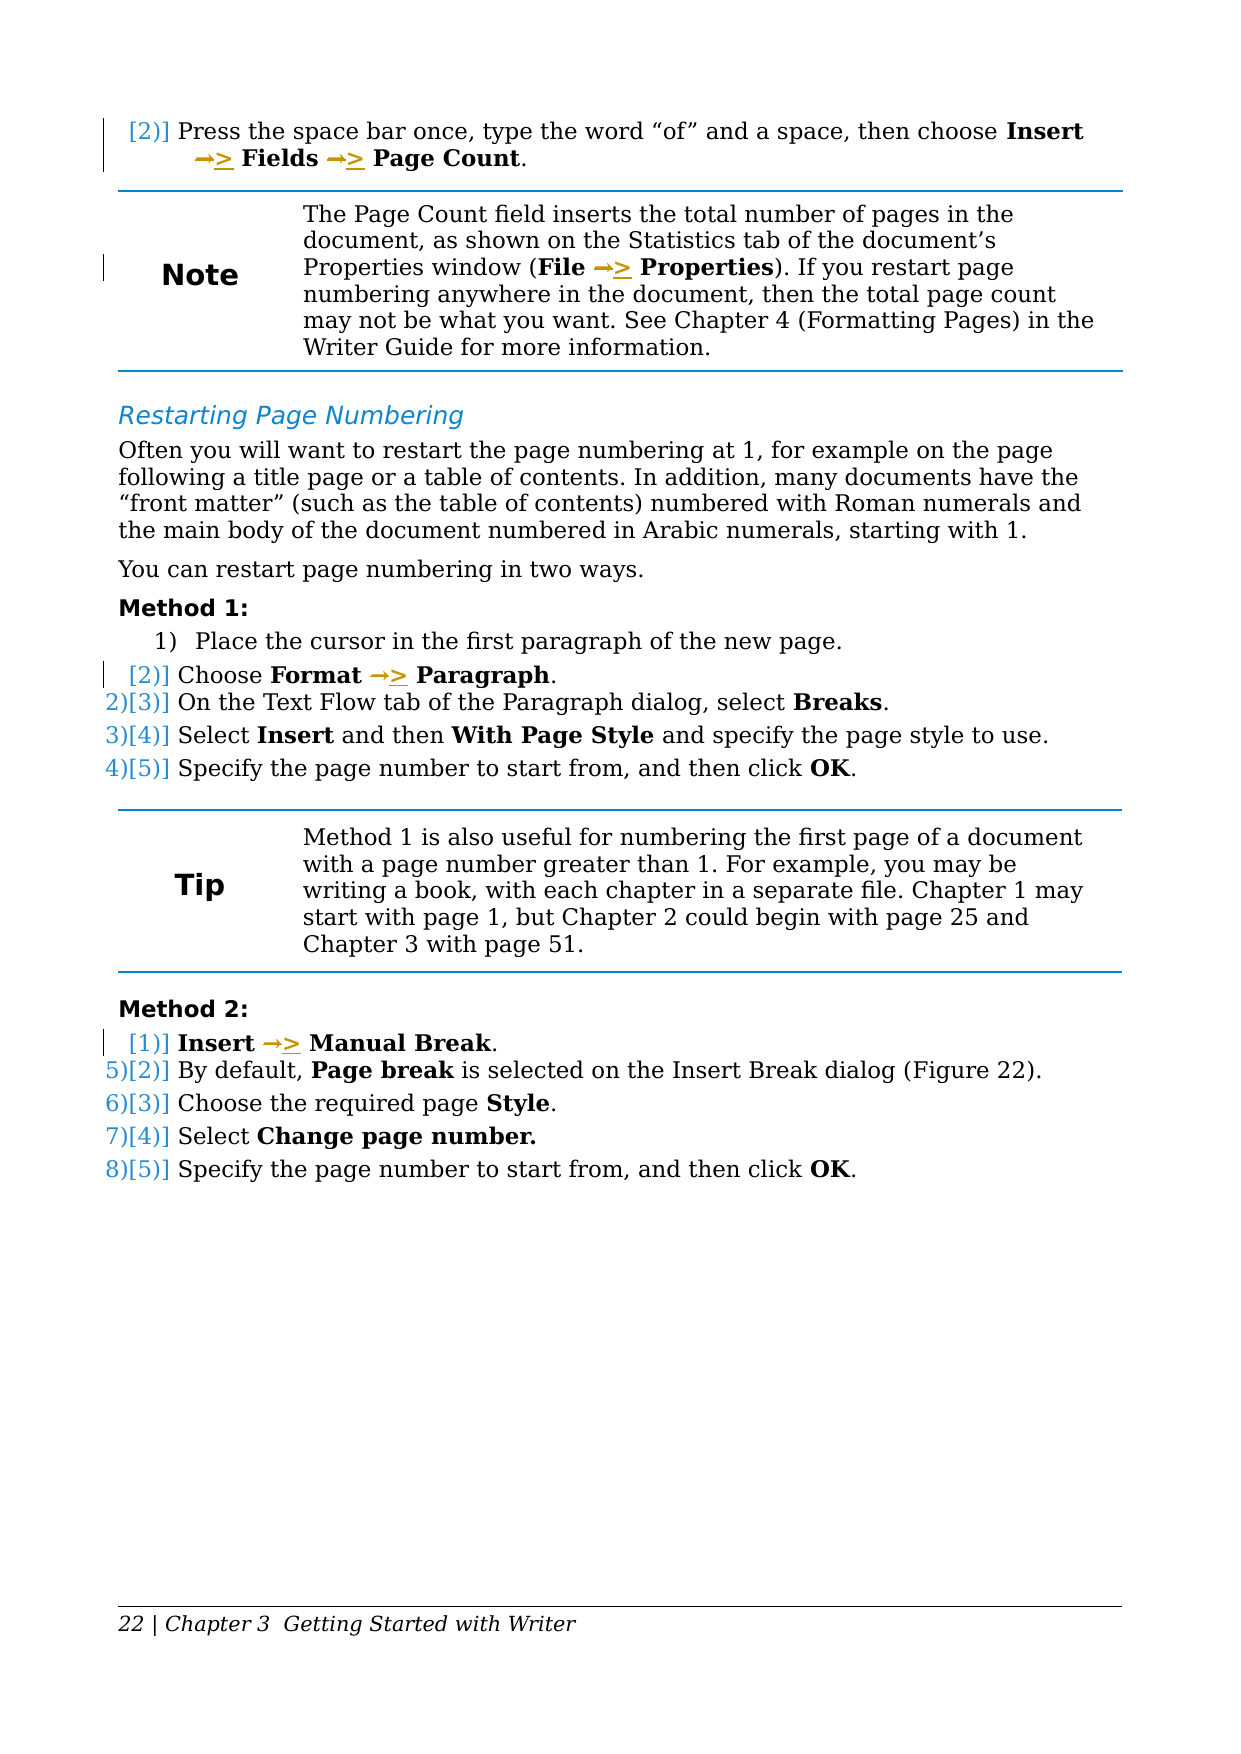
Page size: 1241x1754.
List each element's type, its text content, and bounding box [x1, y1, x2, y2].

list Choose the required page Style. [177, 1090, 1122, 1117]
table_header The Page Count field inserts the total number of pages in the document, as shown on the Statistics tab of the document’s Properties window (File > Properties). If you restart page numbering anywhere in the document, then the total page count may not be what you want. See Chapter 4 (Formatting Pages) in the Writer Guide for more information. [281, 192, 1122, 370]
table_header Note [118, 192, 281, 370]
list Insert > Manual Break. [177, 1029, 1122, 1056]
text Often you will want to restart the page numbering at 1, for example on the page following a title page or a table of contents. In addition, many documents have the “front matter” (such as the table of contents) numbered with Roman numerals and the main body of the document numbered in Arabic numerals, starting with 1. [118, 437, 1122, 544]
list Method 2: [118, 996, 1122, 1023]
list By default, Page break is selected on the Insert Break dialog (Figure 22). [177, 1056, 1122, 1083]
list Choose Format > Paragraph. [177, 661, 1122, 688]
list Specify the page number to start from, and then click OK. [177, 1156, 1122, 1183]
list Press the space bar once, type the word “of” and a space, then choose Insert > Fields > Page Count. [177, 118, 1122, 172]
list Method 1: [118, 595, 1122, 622]
subtitle Restarting Page Numbering [118, 401, 1122, 431]
text You can restart page numbering in two ways. [118, 556, 1122, 583]
list Select Change page number. [177, 1123, 1122, 1150]
table_header Tip [118, 811, 281, 971]
list Select Insert and then With Page Style and specify the page style to use. [177, 722, 1122, 749]
list Specify the page number to start from, and then click OK. [177, 755, 1122, 782]
list Place the cursor in the first paragraph of the new page. [177, 628, 1122, 655]
list On the Text Flow tab of the Paragraph dialog, select Breaks. [177, 688, 1122, 715]
table_header Method 1 is also useful for numbering the first page of a document with a page number greater than 1. For example, you may be writing a book, with each chapter in a separate file. Chapter 1 may start with page 1, but Chapter 2 could begin with page 25 and Chapter 3 with page 51. [281, 811, 1122, 971]
